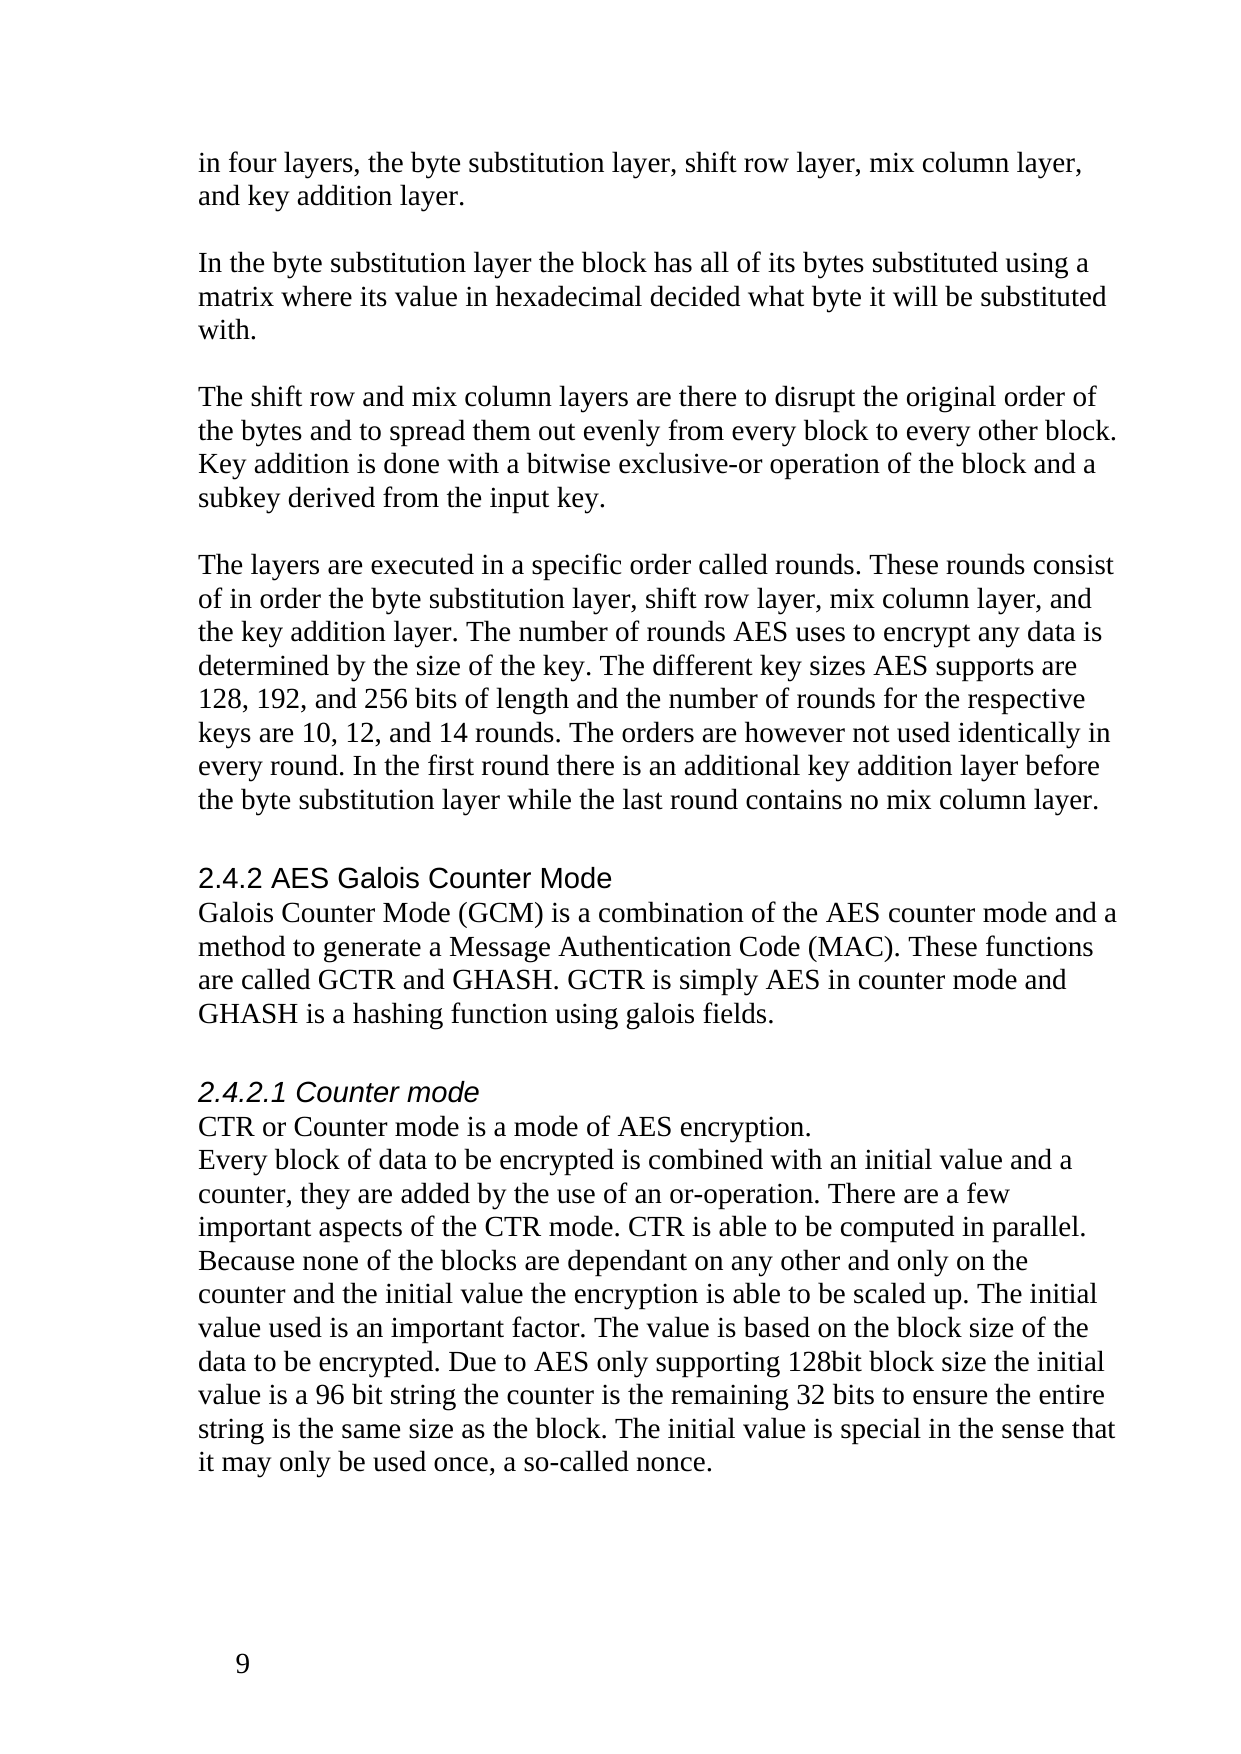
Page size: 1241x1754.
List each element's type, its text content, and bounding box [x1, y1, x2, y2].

subtitle Counter mode [198, 1075, 1119, 1109]
text Every block of data to be encrypted is combined with an initial value and a counter, they are added by the use of an or-operation. There are a few important aspects of the CTR mode. CTR is able to be computed in parallel. Because none of the blocks are dependant on any other and only on the counter and the initial value the encryption is able to be scaled up. The initial value used is an important factor. The value is based on the block size of the data to be encrypted. Due to AES only supporting 128bit block size the initial value is a 96 bit string the counter is the remaining 32 bits to ensure the entire string is the same size as the block. The initial value is special in the sense that it may only be used once, a so-called nonce. [198, 1142, 1119, 1478]
text Key addition is done with a bitwise exclusive-or operation of the block and a subkey derived from the input key. [198, 447, 1119, 514]
subtitle AES Galois Counter Mode [198, 862, 1119, 895]
text The layers are executed in a specific order called rounds. These rounds consist of in order the byte substitution layer, shift row layer, mix column layer, and the key addition layer. The number of rounds AES uses to encrypt any data is determined by the size of the key. The different key sizes AES supports are 128, 192, and 256 bits of length and the number of rounds for the respective keys are 10, 12, and 14 rounds. The orders are however not used identically in every round. In the first round there is an additional key addition layer before the byte substitution layer while the last round contains no mix column layer. [198, 547, 1119, 816]
text in four layers, the byte substitution layer, shift row layer, mix column layer, and key addition layer. [198, 145, 1119, 212]
text CTR or Counter mode is a mode of AES encryption. [198, 1109, 1119, 1142]
text In the byte substitution layer the block has all of its bytes substituted using a matrix where its value in hexadecimal decided what byte it will be substituted with. [198, 245, 1119, 346]
text The shift row and mix column layers are there to disrupt the original order of the bytes and to spread them out evenly from every block to every other block. [198, 379, 1119, 447]
text Galois Counter Mode (GCM) is a combination of the AES counter mode and a method to generate a Message Authentication Code (MAC). These functions are called GCTR and GHASH. GCTR is simply AES in counter mode and GHASH is a hashing function using galois fields. [198, 895, 1119, 1029]
